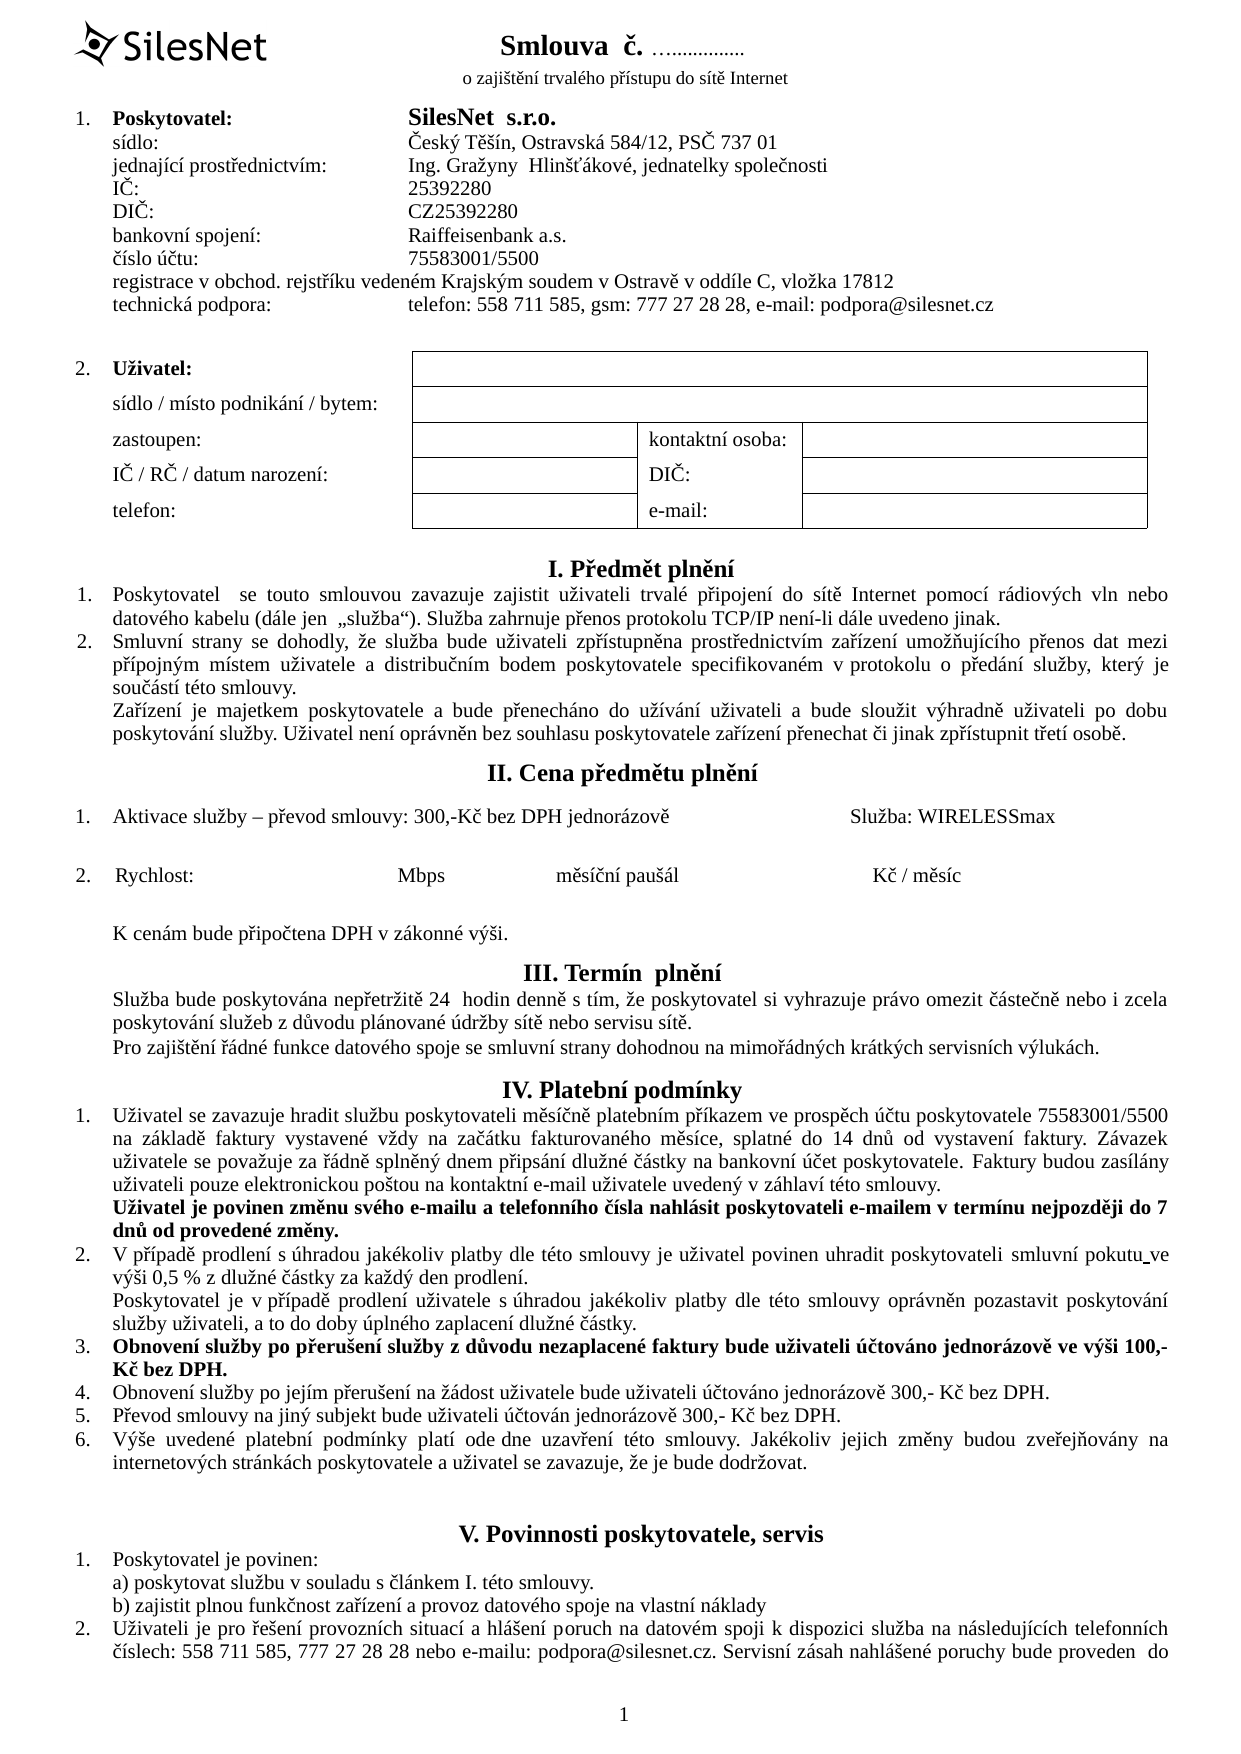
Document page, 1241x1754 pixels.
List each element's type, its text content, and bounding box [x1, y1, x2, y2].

text b) zajistit plnou funkčnost zařízení a provoz datového spoje na vlastní náklady [75, 1594, 1169, 1617]
text Zařízení je majetkem poskytovatele a bude přenecháno do užívání uživateli a bude sloužit výhradně uživateli po dobu poskytování služby. Uživatel není oprávněn bez souhlasu poskytovatele zařízení přenechat či jinak zpřístupnit třetí osobě. [77, 699, 1169, 745]
table_cell [413, 458, 637, 492]
text Služba bude poskytována nepřetržitě 24 hodin denně s tím, že poskytovatel si vyhrazuje právo omezit částečně nebo i zcela poskytování služeb z důvodu plánované údržby sítě nebo servisu sítě. [75, 988, 1169, 1034]
list Výše uvedené platební podmínky platí ode dne uzavření této smlouvy. Jakékoliv jejich změny budou zveřejňovány na internetových stránkách poskytovatele a uživatel se zavazuje, že je bude dodržovat. [75, 1427, 1169, 1474]
table_cell [413, 387, 1147, 422]
table_header 2. [75, 351, 112, 386]
text 1. Poskytovatel se touto smlouvou zavazuje zajistit uživateli trvalé připojení do sítě Internet pomocí rádiových vln nebo datového kabelu (dále jen „služba“). Služba zahrnuje přenos protokolu TCP/IP není-li dále uvedeno jinak. [77, 583, 1169, 629]
list Uživateli je pro řešení provozních situací a hlášení poruch na datovém spoji k dispozici služba na následujících telefonních číslech: 558 711 585, 777 27 28 28 nebo e-mailu: podpora@silesnet.cz. Servisní zásah nahlášené poruchy bude proveden do [75, 1617, 1169, 1663]
table_cell [75, 493, 112, 528]
text 5. Převod smlouvy na jiný subjekt bude uživateli účtován jednorázově 300,- Kč bez DPH. [75, 1404, 1169, 1427]
text 1. Uživatel se zavazuje hradit službu poskytovateli měsíčně platebním příkazem ve prospěch účtu poskytovatele 75583001/5500 na základě faktury vystavené vždy na začátku fakturovaného měsíce, splatné do 14 dnů od vystavení faktury. Závazek uživatele se považuje za řádně splněný dnem připsání dlužné částky na bankovní účet poskytovatele. Faktury budou zasílány uživateli pouze elektronickou poštou na kontaktní e-mail uživatele uvedený v záhlaví této smlouvy. [75, 1104, 1169, 1196]
table_header 2. [64, 851, 104, 899]
table_cell [803, 494, 1147, 528]
text 1. Poskytovatel je povinen: [75, 1548, 1169, 1571]
text 2. Smluvní strany se dohodly, že služba bude uživateli zpřístupněna prostřednictvím zařízení umožňujícího přenos dat mezi přípojným místem uživatele a distribučním bodem poskytovatele specifikovaném v protokolu o předání služby, který je součástí této smlouvy. [77, 629, 1169, 699]
table_cell [803, 423, 1147, 457]
table_cell [413, 423, 637, 457]
text DIČ: CZ25392280 [75, 200, 1169, 223]
text registrace v obchod. rejstříku vedeném Krajským soudem v Ostravě v oddíle C, vložka 17812 [75, 270, 1169, 293]
text K cenám bude připočtena DPH v zákonné výši. [75, 922, 1169, 945]
subtitle V. Povinnosti poskytovatele, servis [112, 1520, 1169, 1548]
table_header Kč / měsíc [861, 851, 1005, 899]
table_cell [75, 457, 112, 492]
table_cell [64, 899, 104, 922]
text a) poskytovat službu v souladu s článkem I. této smlouvy. [75, 1571, 1169, 1594]
subtitle IV. Platební podmínky [75, 1076, 1169, 1104]
text 1. Poskytovatel: SilesNet s.r.o. [75, 103, 1169, 131]
list Pro zajištění řádné funkce datového spoje se smluvní strany dohodnou na mimořádných krátkých servisních výlukách. [75, 1036, 1169, 1059]
table_header [413, 352, 1147, 386]
table_header Rychlost: [104, 851, 244, 899]
text IČ: 25392280 [75, 177, 1169, 200]
title o zajištění trvalého přístupu do sítě Internet [75, 62, 1169, 89]
text Poskytovatel je v případě prodlení uživatele s úhradou jakékoliv platby dle této smlouvy oprávněn pozastavit poskytování služby uživateli, a to do doby úplného zaplacení dlužné částky. [75, 1289, 1169, 1335]
text technická podpora: telefon: 558 711 585, gsm: 777 27 28 28, e-mail: podpora@silesnet.cz [75, 293, 1169, 316]
table_cell kontaktní osoba: [638, 423, 802, 457]
table_header Mbps [244, 851, 456, 899]
table_cell IČ / RČ / datum narození: [113, 457, 412, 492]
text číslo účtu: 75583001/5500 [75, 247, 1169, 270]
text 2. V případě prodlení s úhradou jakékoliv platby dle této smlouvy je uživatel povinen uhradit poskytovateli smluvní pokutu ve výši 0,5 % z dlužné částky za každý den prodlení. [75, 1242, 1169, 1289]
text sídlo: Český Těšín, Ostravská 584/12, PSČ 737 01 [75, 131, 1169, 154]
title Smlouva č. ….............. [268, 29, 1169, 62]
table_cell e-mail: [638, 493, 802, 528]
text bankovní spojení: Raiffeisenbank a.s. [75, 223, 1169, 247]
table_cell [75, 422, 112, 457]
table_cell DIČ: [638, 457, 802, 492]
table_header Uživatel: [113, 351, 412, 386]
table_cell [413, 494, 637, 528]
table_cell [75, 386, 112, 422]
table_cell telefon: [113, 493, 412, 528]
text Uživatel je povinen změnu svého e-mailu a telefonního čísla nahlásit poskytovateli e-mailem v termínu nejpozději do 7 dnů od provedené změny. [75, 1196, 1169, 1242]
list Aktivace služby – převod smlouvy: 300,-Kč bez DPH jednorázově Služba: WIRELESSmax [75, 805, 1169, 828]
text I. Předmět plnění [112, 556, 1169, 583]
table_cell sídlo / místo podnikání / bytem: [113, 386, 412, 422]
text 4. Obnovení služby po jejím přerušení na žádost uživatele bude uživateli účtováno jednorázově 300,- Kč bez DPH. [75, 1381, 1169, 1404]
table_cell zastoupen: [113, 422, 412, 457]
table_header měsíční paušál [456, 851, 735, 899]
text jednající prostřednictvím: Ing. Gražyny Hlinšťákové, jednatelky společnosti [75, 154, 1169, 177]
table_header [735, 851, 861, 899]
text III. Termín plnění [75, 959, 1169, 987]
text 3. Obnovení služby po přerušení služby z důvodu nezaplacené faktury bude uživateli účtováno jednorázově ve výši 100,- Kč bez DPH. [75, 1335, 1169, 1381]
table_cell [104, 899, 1005, 922]
table_cell [803, 458, 1147, 492]
subtitle II. Cena předmětu plnění [75, 759, 1169, 787]
